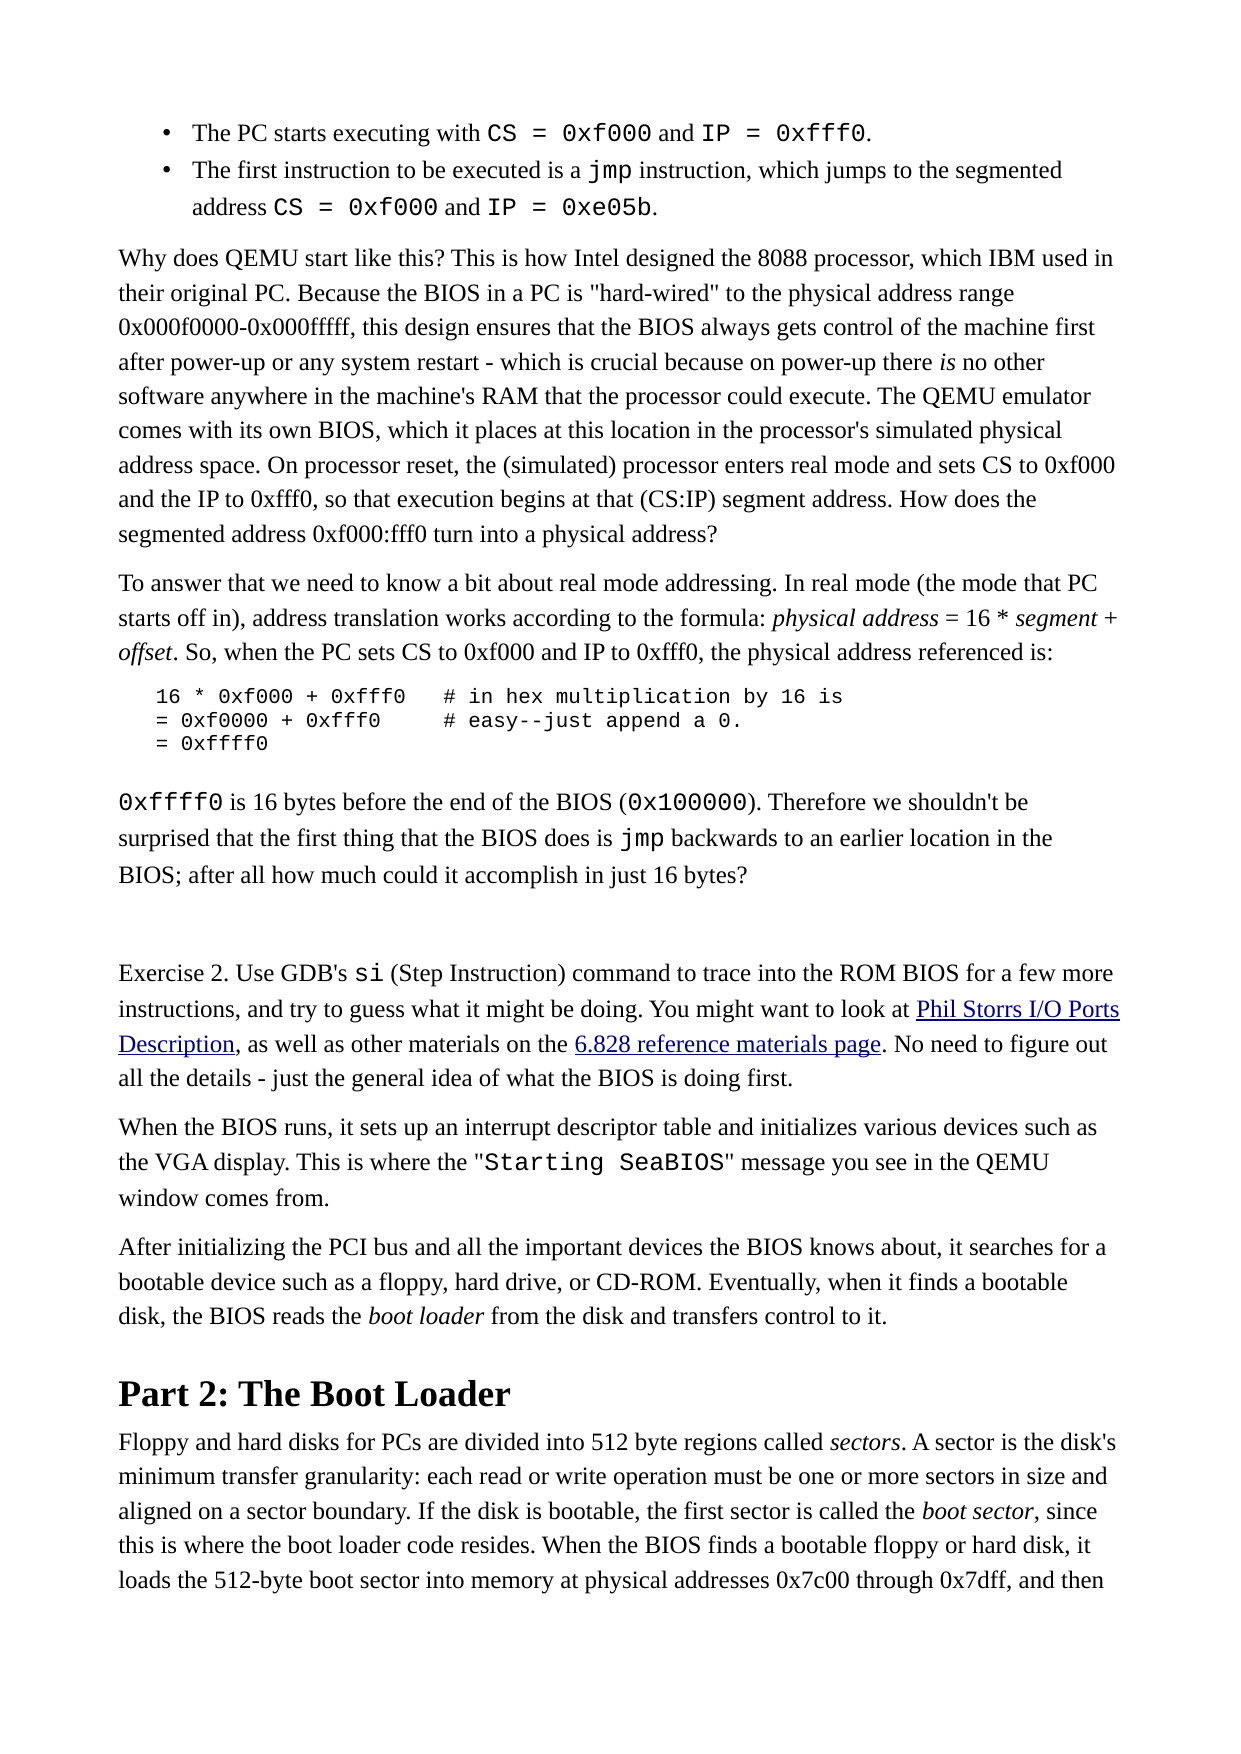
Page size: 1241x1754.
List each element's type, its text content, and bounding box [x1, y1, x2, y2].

text After initializing the PCI bus and all the important devices the BIOS knows about, it searches for a bootable device such as a floppy, hard drive, or CD-ROM. Eventually, when it finds a bootable disk, the BIOS reads the boot loader from the disk and transfers control to it. [118, 1232, 1122, 1330]
text Exercise 2. Use GDB's si (Step Instruction) command to trace into the ROM BIOS for a few more instructions, and try to guess what it might be doing. You might want to look at Phil Storrs I/O Ports Description, as well as other materials on the 6.828 reference materials page. No need to figure out all the details - just the general idea of what the BIOS is doing first. [118, 958, 1122, 1092]
text Floppy and hard disks for PCs are divided into 512 byte regions called sectors. A sector is the disk's minimum transfer granularity: each read or write operation must be one or more sectors in size and aligned on a sector boundary. If the disk is bootable, the first sector is called the boot sector, since this is where the boot loader code resides. When the BIOS finds a bootable floppy or hard disk, it loads the 512-byte boot sector into memory at physical addresses 0x7c00 through 0x7dff, and then [118, 1427, 1122, 1594]
text When the BIOS runs, it sets up an interrupt descriptor table and initializes various devices such as the VGA display. This is where the "Starting SeaBIOS" message you see in the QEMU window comes from. [118, 1112, 1122, 1212]
list The first instruction to be executed is a jmp instruction, which jumps to the segmented address CS = 0xf000 and IP = 0xe05b. [162, 155, 1122, 222]
subtitle Part 2: The Boot Loader [118, 1371, 1122, 1414]
text To answer that we need to know a bit about real mode addressing. In real mode (the mode that PC starts off in), address translation works according to the formula: physical address = 16 * segment + offset. So, when the PC sets CS to 0xf000 and IP to 0xfff0, the physical address referenced is: [118, 568, 1122, 666]
text Why does QEMU start like this? This is how Intel designed the 8088 processor, which IBM used in their original PC. Because the BIOS in a PC is "hard-wired" to the physical address range 0x000f0000-0x000fffff, this design ensures that the BIOS always gets control of the machine first after power-up or any system restart - which is crucial because on power-up there is no other software anywhere in the machine's RAM that the processor could execute. The QEMU emulator comes with its own BIOS, which it places at this location in the processor's simulated physical address space. On processor reset, the (simulated) processor enters real mode and sets CS to 0xf000 and the IP to 0xfff0, so that execution begins at that (CS:IP) segment address. How does the segmented address 0xf000:fff0 turn into a physical address? [118, 243, 1122, 548]
text = 0xf0000 + 0xfff0 # easy--just append a 0. [118, 710, 1122, 733]
text = 0xffff0 [118, 733, 1122, 757]
list The PC starts executing with CS = 0xf000 and IP = 0xfff0. [162, 118, 1122, 149]
text 16 * 0xf000 + 0xfff0 # in hex multiplication by 16 is [118, 686, 1122, 710]
text 0xffff0 is 16 bytes before the end of the BIOS (0x100000). Therefore we shouldn't be surprised that the first thing that the BIOS does is jmp backwards to an earlier location in the BIOS; after all how much could it accomplish in just 16 bytes? [118, 787, 1122, 888]
